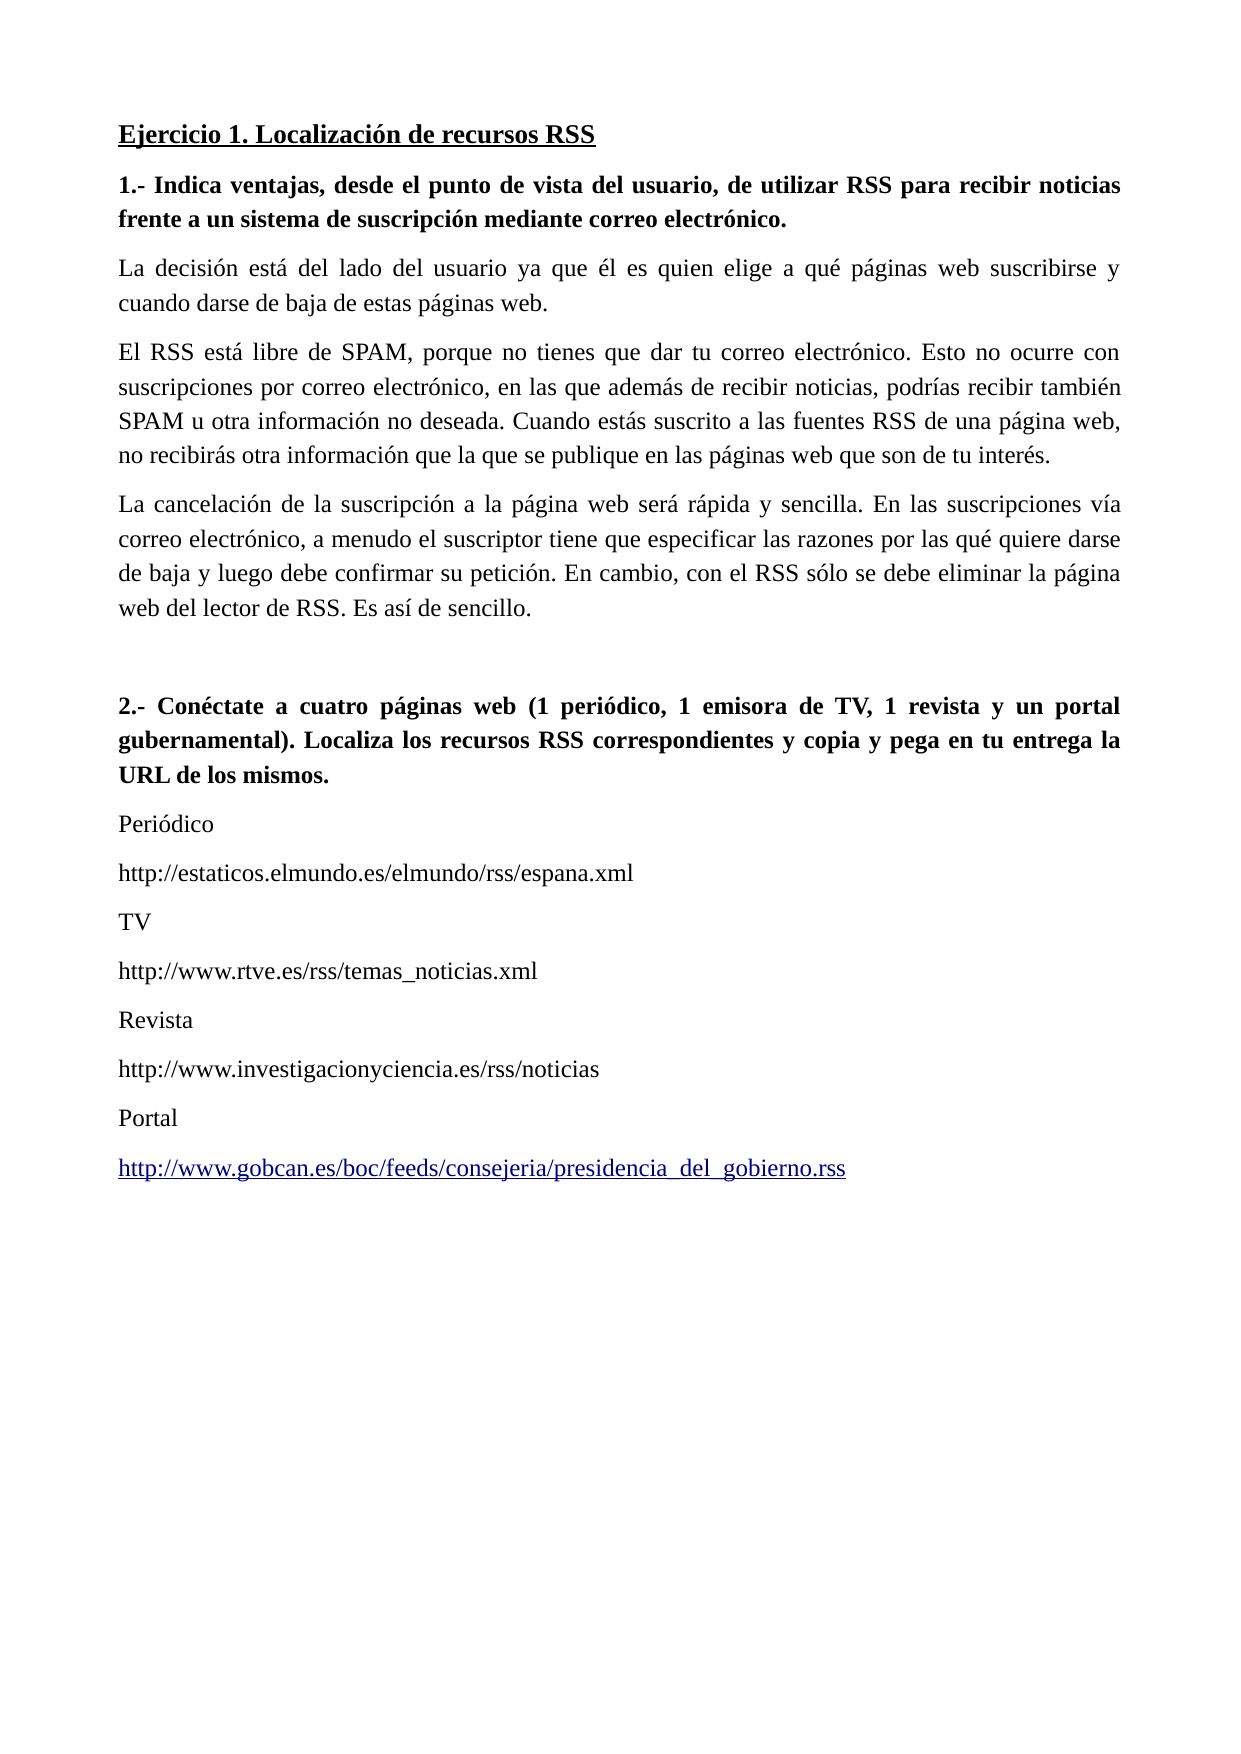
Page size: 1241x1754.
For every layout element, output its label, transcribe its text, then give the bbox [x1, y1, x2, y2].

text El RSS está libre de SPAM, porque no tienes que dar tu correo electrónico. Esto no ocurre con suscripciones por correo electrónico, en las que además de recibir noticias, podrías recibir también SPAM u otra información no deseada. Cuando estás suscrito a las fuentes RSS de una página web, no recibirás otra información que la que se publique en las páginas web que son de tu interés. [118, 337, 1122, 469]
text Revista [118, 1005, 1122, 1034]
text http://www.investigacionyciencia.es/rss/noticias [118, 1054, 1122, 1083]
text 2.- Conéctate a cuatro páginas web (1 periódico, 1 emisora de TV, 1 revista y un portal gubernamental). Localiza los recursos RSS correspondientes y copia y pega en tu entrega la URL de los mismos. [118, 691, 1122, 789]
text La cancelación de la suscripción a la página web será rápida y sencilla. En las suscripciones vía correo electrónico, a menudo el suscriptor tiene que especificar las razones por las qué quiere darse de baja y luego debe confirmar su petición. En cambio, con el RSS sólo se debe eliminar la página web del lector de RSS. Es así de sencillo. [118, 489, 1122, 622]
text TV [118, 907, 1122, 936]
text La decisión está del lado del usuario ya que él es quien elige a qué páginas web suscribirse y cuando darse de baja de estas páginas web. [118, 253, 1122, 317]
text http://www.gobcan.es/boc/feeds/consejeria/presidencia_del_gobierno.rss [118, 1153, 1122, 1181]
text Portal [118, 1103, 1122, 1132]
text 1.- Indica ventajas, desde el punto de vista del usuario, de utilizar RSS para recibir noticias frente a un sistema de suscripción mediante correo electrónico. [118, 170, 1122, 233]
text Ejercicio 1. Localización de recursos RSS [118, 118, 1122, 149]
text http://www.rtve.es/rss/temas_noticias.xml [118, 956, 1122, 985]
text Periódico [118, 809, 1122, 838]
text http://estaticos.elmundo.es/elmundo/rss/espana.xml [118, 858, 1122, 887]
